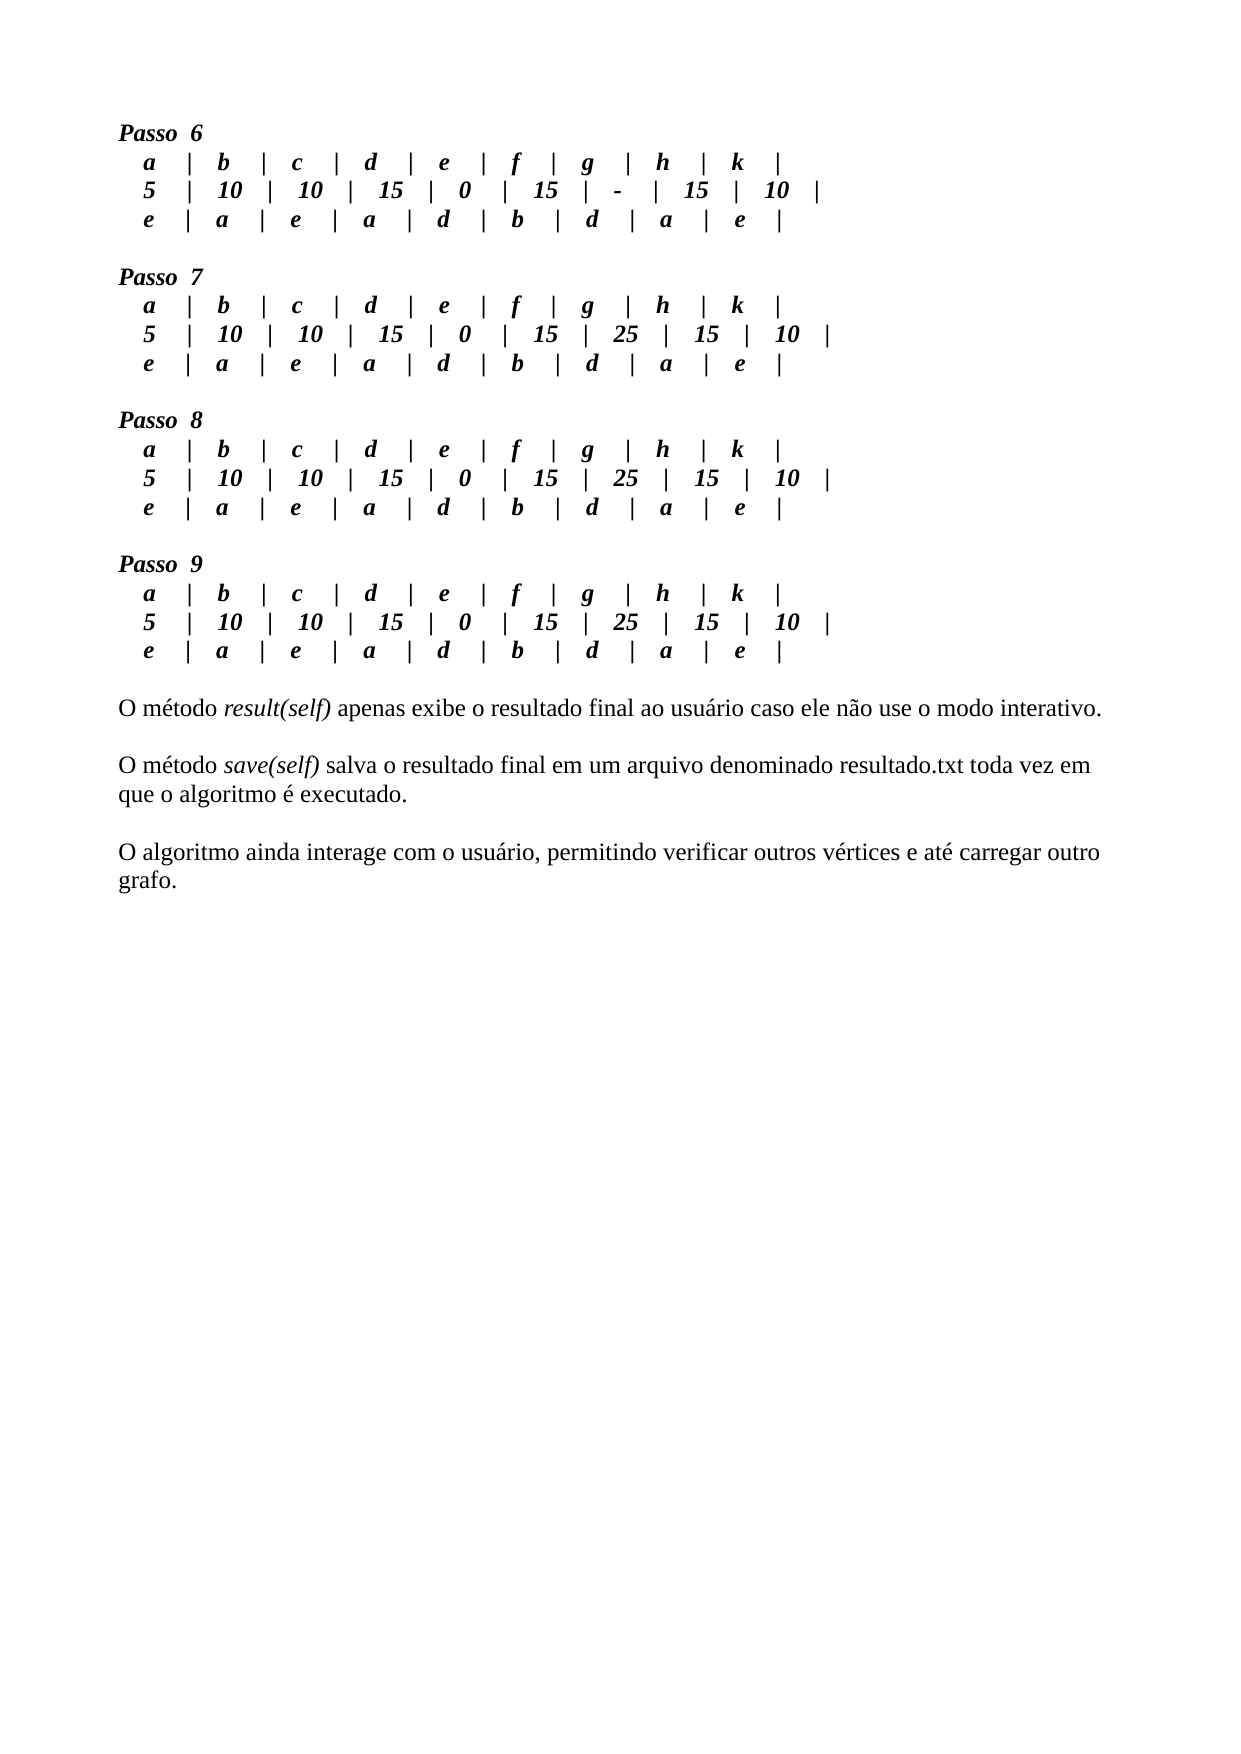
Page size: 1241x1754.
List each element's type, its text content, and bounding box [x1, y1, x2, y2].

text O algoritmo ainda interage com o usuário, permitindo verificar outros vértices e até carregar outro grafo. [118, 837, 1122, 894]
text O método result(self) apenas exibe o resultado final ao usuário caso ele não use o modo interativo. [118, 693, 1122, 722]
text e | a | e | a | d | b | d | a | e | [118, 204, 1122, 233]
text a | b | c | d | e | f | g | h | k | [118, 147, 1122, 176]
text Passo 9 [118, 549, 1122, 578]
text e | a | e | a | d | b | d | a | e | [118, 492, 1122, 521]
text 5 | 10 | 10 | 15 | 0 | 15 | 25 | 15 | 10 | [118, 463, 1122, 492]
text a | b | c | d | e | f | g | h | k | [118, 434, 1122, 463]
text a | b | c | d | e | f | g | h | k | [118, 291, 1122, 319]
text 5 | 10 | 10 | 15 | 0 | 15 | 25 | 15 | 10 | [118, 607, 1122, 636]
text Passo 6 [118, 118, 1122, 147]
text 5 | 10 | 10 | 15 | 0 | 15 | 25 | 15 | 10 | [118, 319, 1122, 348]
text O método save(self) salva o resultado final em um arquivo denominado resultado.txt toda vez em que o algoritmo é executado. [118, 751, 1122, 808]
text e | a | e | a | d | b | d | a | e | [118, 348, 1122, 377]
text 5 | 10 | 10 | 15 | 0 | 15 | - | 15 | 10 | [118, 176, 1122, 204]
text a | b | c | d | e | f | g | h | k | [118, 578, 1122, 607]
text Passo 7 [118, 262, 1122, 291]
text Passo 8 [118, 406, 1122, 434]
text e | a | e | a | d | b | d | a | e | [118, 636, 1122, 664]
